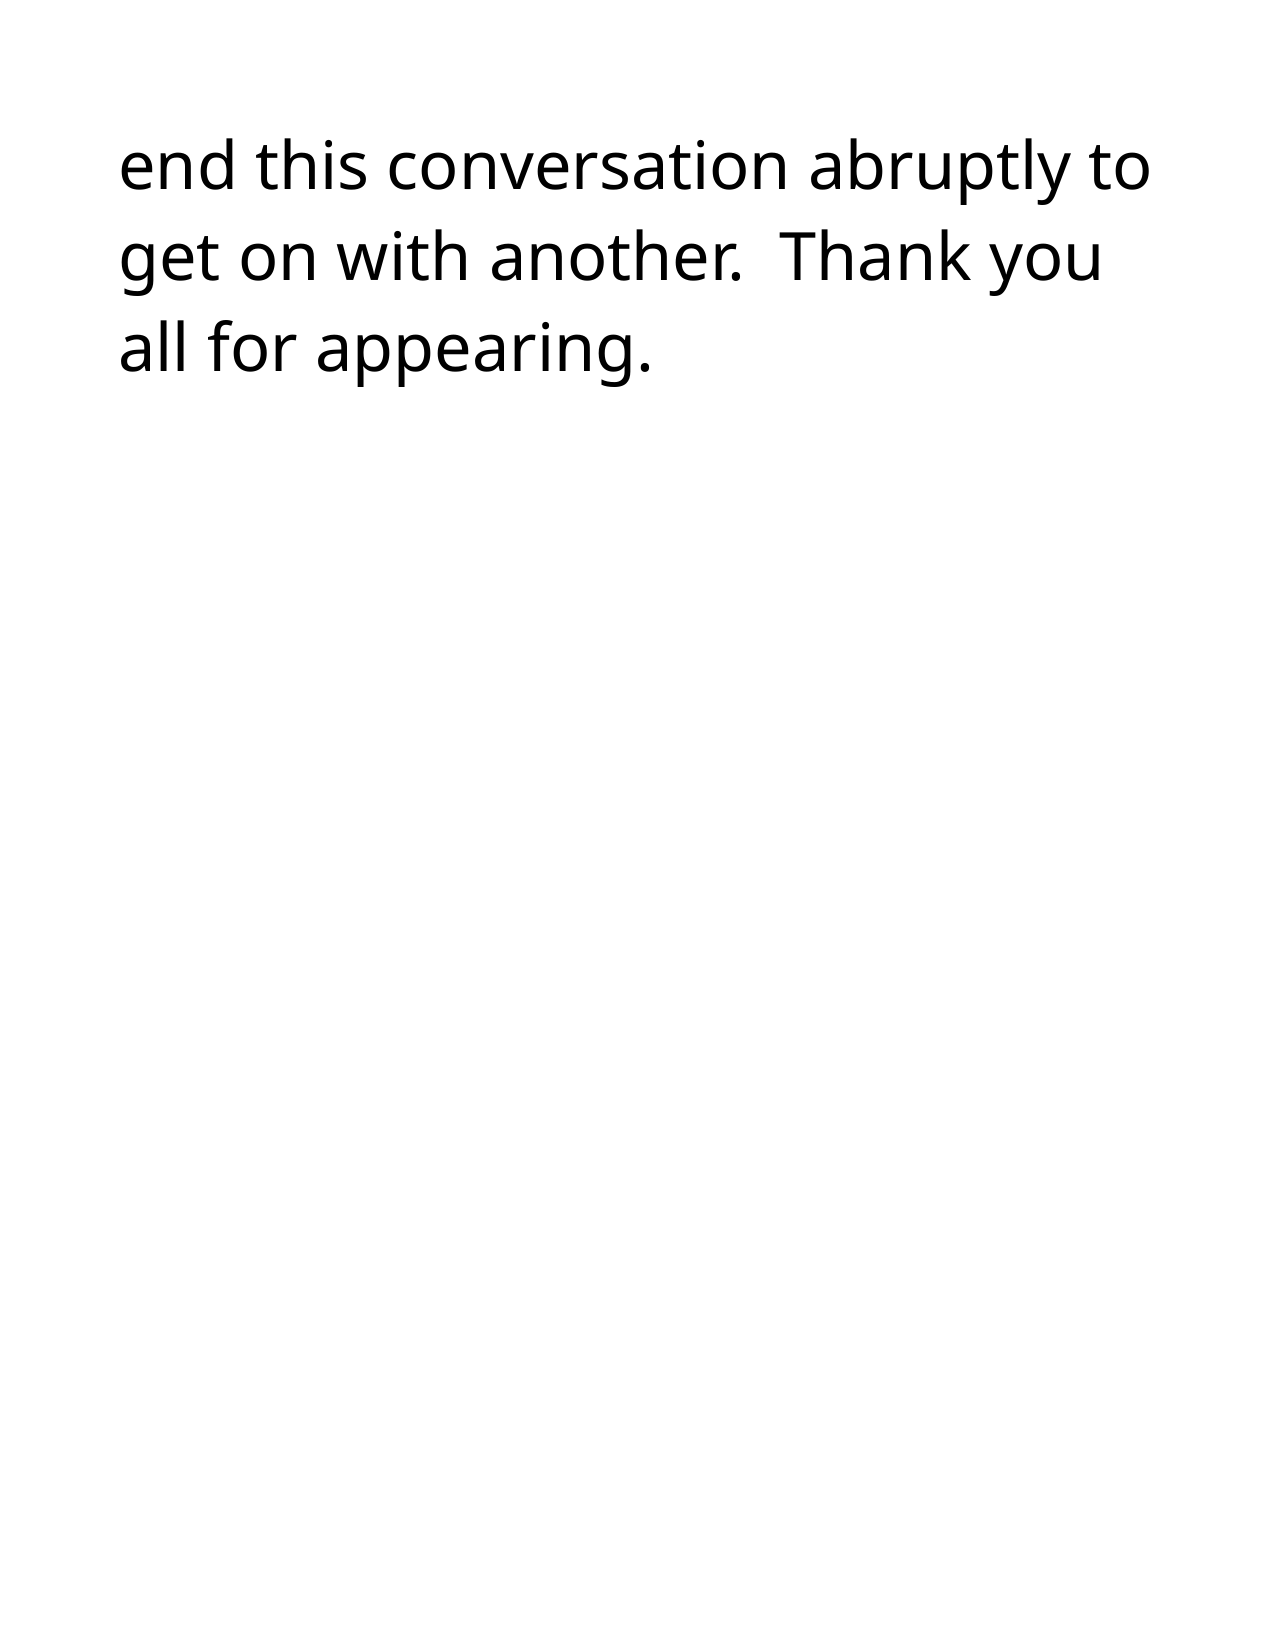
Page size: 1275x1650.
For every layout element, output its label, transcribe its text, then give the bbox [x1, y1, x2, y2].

text end this conversation abruptly to get on with another. Thank you all for appearing. [118, 118, 1157, 391]
